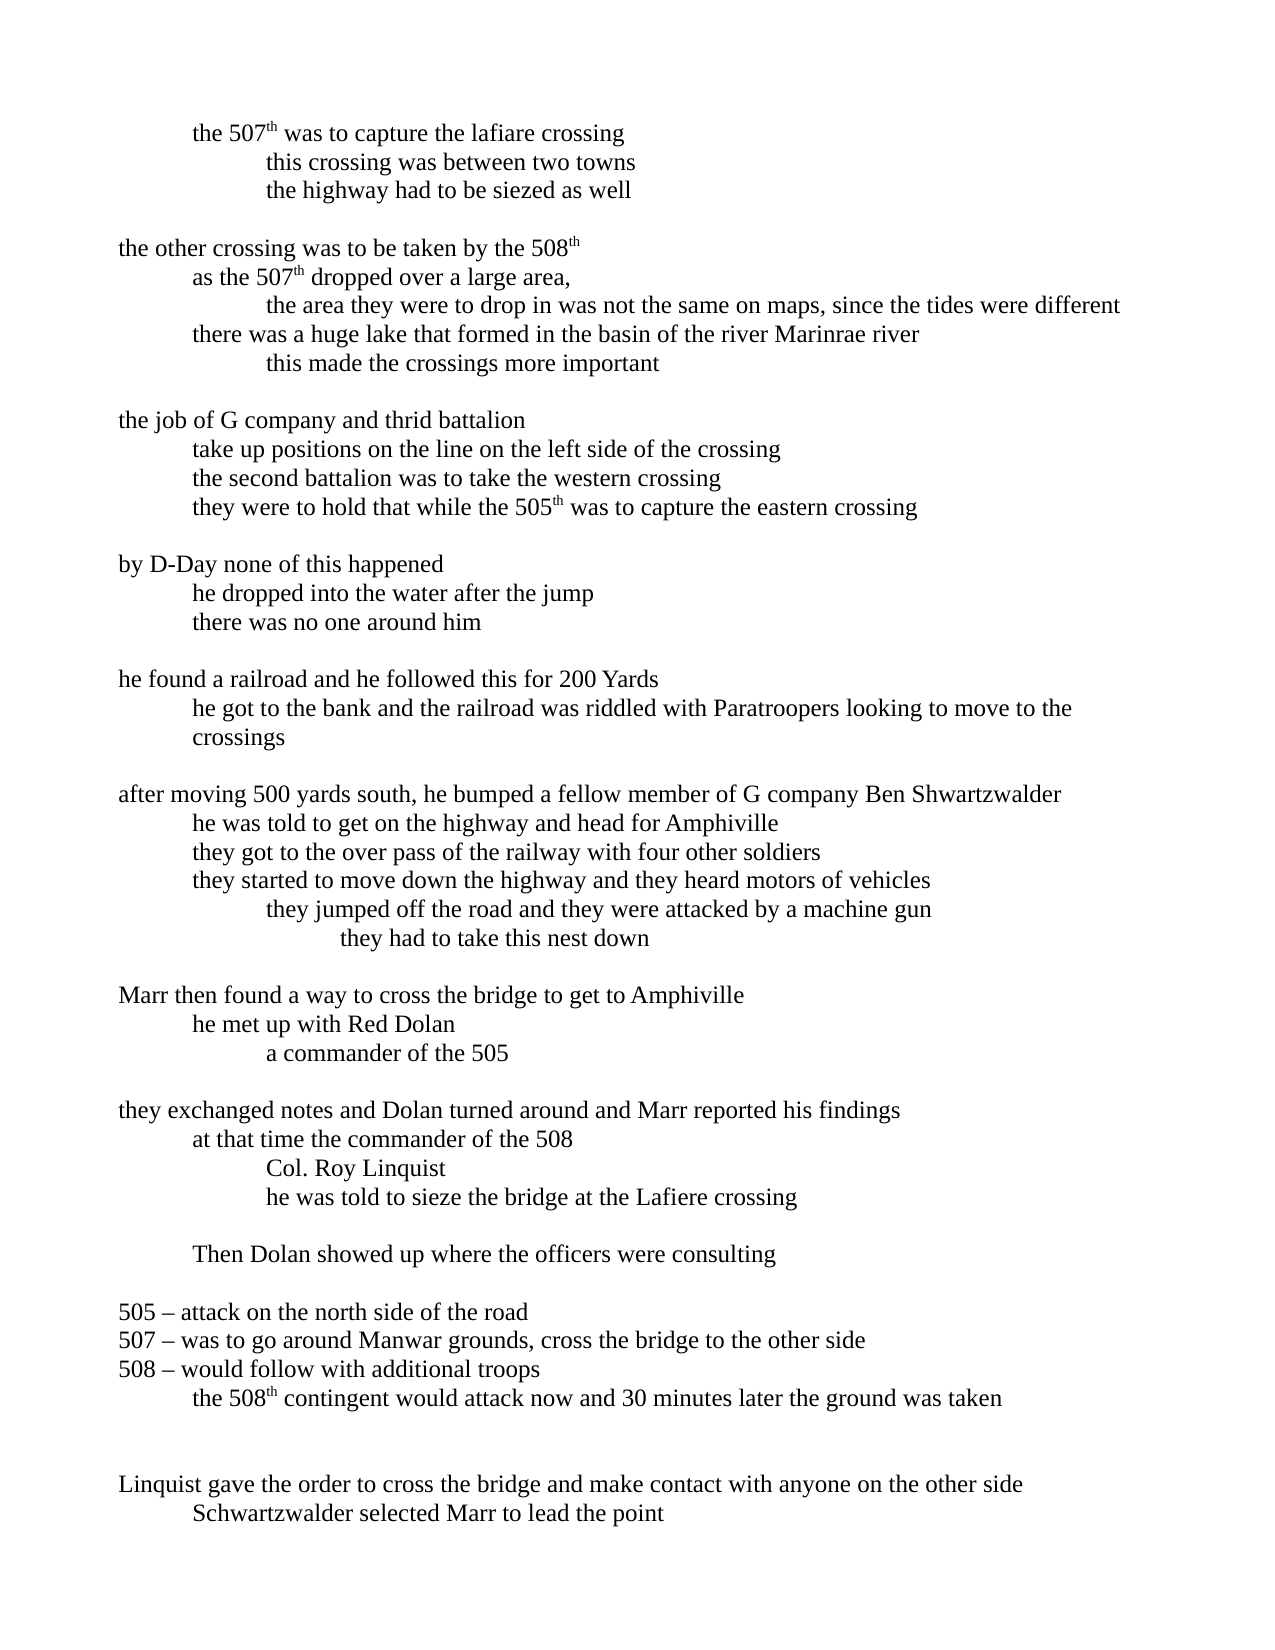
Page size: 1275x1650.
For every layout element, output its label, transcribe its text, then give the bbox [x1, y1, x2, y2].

text take up positions on the line on the left side of the crossing [118, 434, 1157, 463]
text by D-Day none of this happened [118, 549, 1157, 578]
text the second battalion was to take the western crossing [118, 463, 1157, 492]
text after moving 500 yards south, he bumped a fellow member of G company Ben Shwartzwalder [118, 779, 1157, 808]
text Col. Roy Linquist [118, 1153, 1157, 1182]
text they got to the over pass of the railway with four other soldiers [118, 837, 1157, 866]
text he got to the bank and the railroad was riddled with Paratroopers looking to move to the crossings [118, 693, 1157, 751]
text they exchanged notes and Dolan turned around and Marr reported his findings [118, 1096, 1157, 1124]
text this made the crossings more important [118, 348, 1157, 377]
text he was told to get on the highway and head for Amphiville [118, 808, 1157, 837]
text 505 – attack on the north side of the road [118, 1297, 1157, 1326]
text the area they were to drop in was not the same on maps, since the tides were different [118, 291, 1157, 319]
text the other crossing was to be taken by the 508th [118, 233, 1157, 262]
text there was no one around him [118, 607, 1157, 636]
text a commander of the 505 [118, 1038, 1157, 1067]
text he dropped into the water after the jump [118, 578, 1157, 607]
text 507 – was to go around Manwar grounds, cross the bridge to the other side [118, 1326, 1157, 1354]
text Marr then found a way to cross the bridge to get to Amphiville [118, 981, 1157, 1009]
text 508 – would follow with additional troops [118, 1354, 1157, 1383]
text they were to hold that while the 505th was to capture the eastern crossing [118, 492, 1157, 521]
text he found a railroad and he followed this for 200 Yards [118, 664, 1157, 693]
text the 507th was to capture the lafiare crossing [118, 118, 1157, 147]
text Then Dolan showed up where the officers were consulting [118, 1239, 1157, 1268]
text Schwartzwalder selected Marr to lead the point [118, 1498, 1157, 1527]
text Linquist gave the order to cross the bridge and make contact with anyone on the other side [118, 1469, 1157, 1498]
text as the 507th dropped over a large area, [118, 262, 1157, 291]
text they started to move down the highway and they heard motors of vehicles [118, 866, 1157, 894]
text the job of G company and thrid battalion [118, 406, 1157, 434]
text he was told to sieze the bridge at the Lafiere crossing [118, 1182, 1157, 1211]
text there was a huge lake that formed in the basin of the river Marinrae river [118, 319, 1157, 348]
text this crossing was between two towns [118, 147, 1157, 176]
text they had to take this nest down [118, 923, 1157, 952]
text the highway had to be siezed as well [118, 176, 1157, 204]
text the 508th contingent would attack now and 30 minutes later the ground was taken [118, 1383, 1157, 1412]
text at that time the commander of the 508 [118, 1124, 1157, 1153]
text they jumped off the road and they were attacked by a machine gun [118, 894, 1157, 923]
text he met up with Red Dolan [118, 1009, 1157, 1038]
